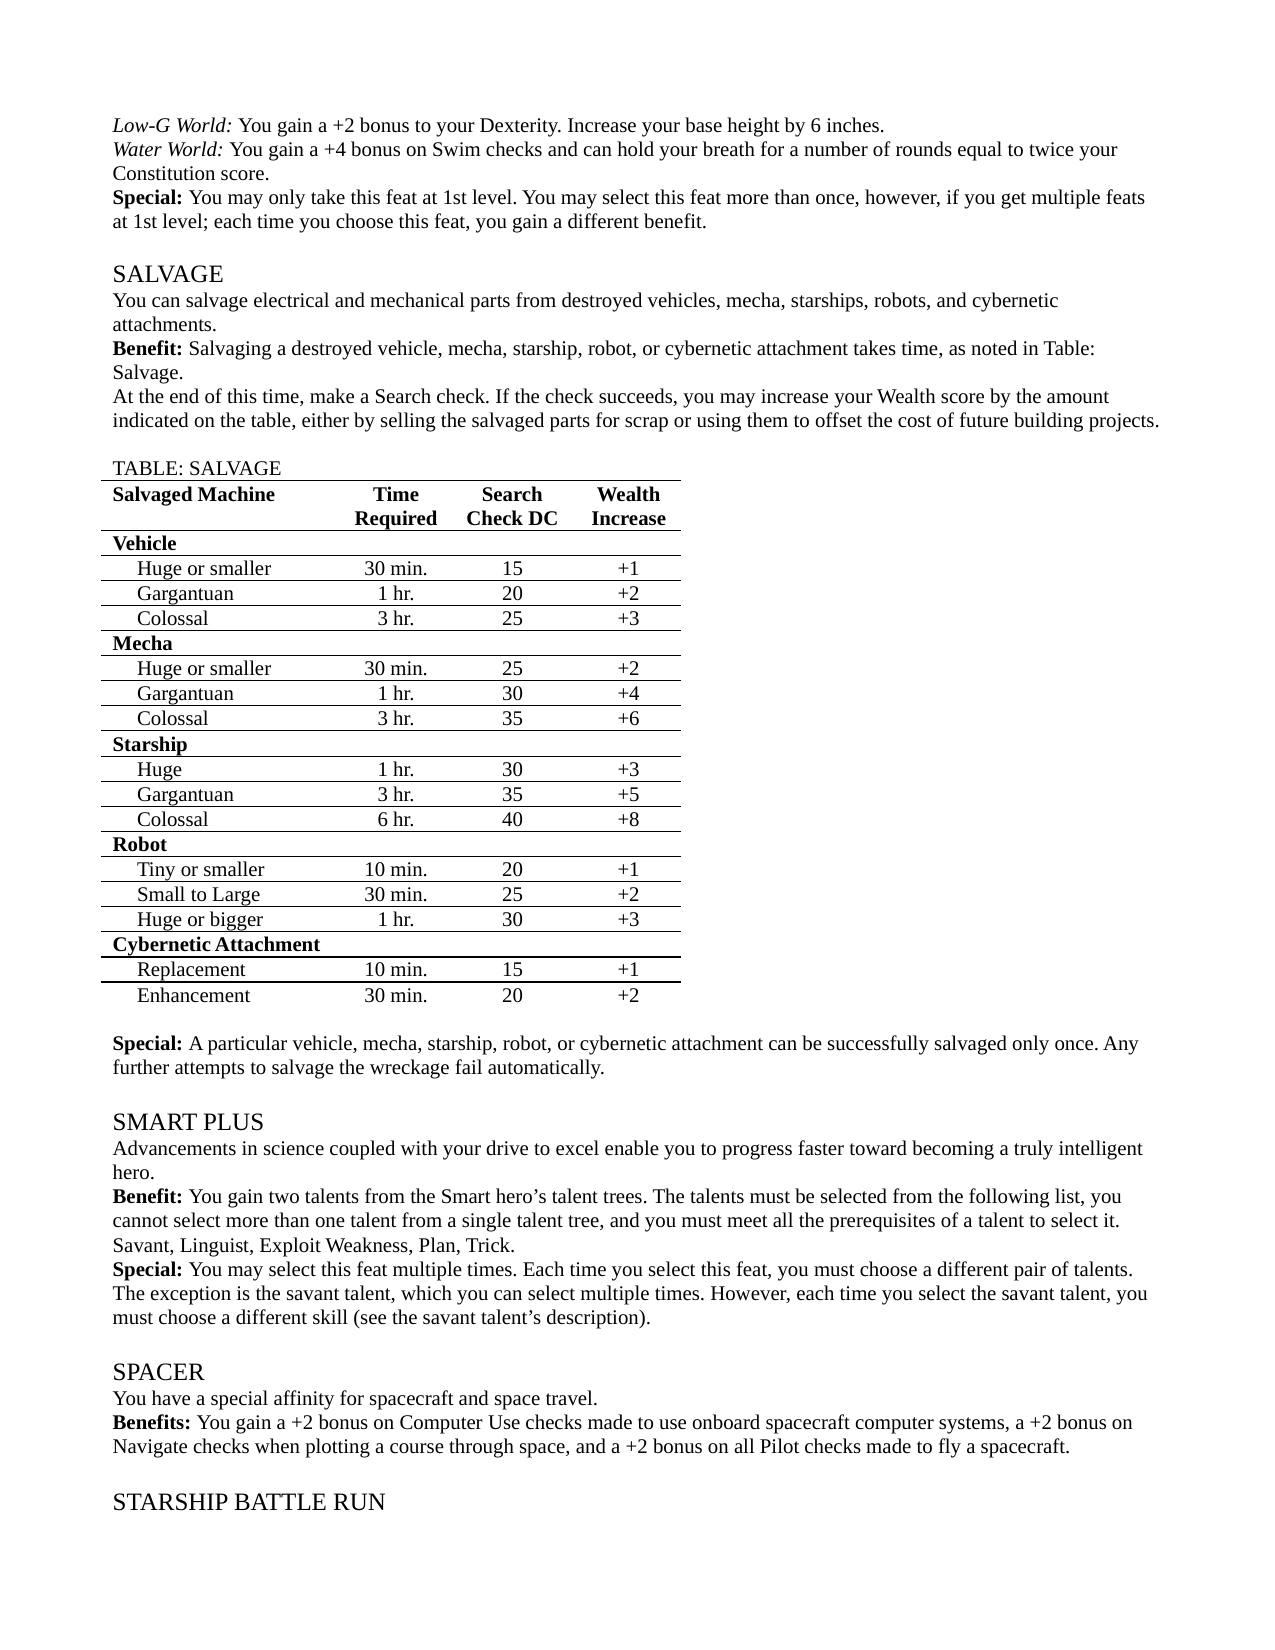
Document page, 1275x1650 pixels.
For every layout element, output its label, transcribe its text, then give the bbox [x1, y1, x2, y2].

table_cell +1 [576, 958, 681, 981]
text Benefit: Salvaging a destroyed vehicle, mecha, starship, robot, or cybernetic attachment takes time, as noted in Table: Salvage. [112, 336, 1162, 384]
table_cell 15 [449, 556, 576, 580]
table_cell 1 hr. [343, 681, 449, 705]
table_cell Tiny or smaller [101, 857, 343, 881]
table_cell [449, 731, 576, 756]
table_cell 30 [449, 757, 576, 781]
table_cell [576, 631, 681, 655]
table_cell 40 [449, 807, 576, 831]
table_cell 3 hr. [343, 706, 449, 730]
text SPACER [112, 1357, 1162, 1386]
table_cell 30 min. [343, 556, 449, 580]
table_cell [343, 631, 449, 655]
text Water World: You gain a +4 bonus on Swim checks and can hold your breath for a number of rounds equal to twice your Constitution score. [112, 137, 1162, 185]
table_cell [576, 932, 681, 956]
table_cell Colossal [101, 807, 343, 831]
text Benefits: You gain a +2 bonus on Computer Use checks made to use onboard spacecraft computer systems, a +2 bonus on Navigate checks when plotting a course through space, and a +2 bonus on all Pilot checks made to fly a spacecraft. [112, 1410, 1162, 1458]
table_cell Gargantuan [101, 581, 343, 605]
table_cell Colossal [101, 706, 343, 730]
table_cell Gargantuan [101, 782, 343, 806]
table_cell 15 [449, 958, 576, 981]
table_cell Huge or bigger [101, 907, 343, 931]
table_cell 35 [449, 782, 576, 806]
table_cell 20 [449, 581, 576, 605]
text Special: You may select this feat multiple times. Each time you select this feat, you must choose a different pair of talents. The exception is the savant talent, which you can select multiple times. However, each time you select the savant talent, you must choose a different skill (see the savant talent’s description). [112, 1257, 1162, 1329]
table_cell +3 [576, 606, 681, 630]
table_cell Huge or smaller [101, 656, 343, 680]
table_header TABLE: SALVAGE [101, 456, 343, 480]
text Special: A particular vehicle, mecha, starship, robot, or cybernetic attachment can be successfully salvaged only once. Any further attempts to salvage the wreckage fail automatically. [112, 1031, 1162, 1079]
table_cell [576, 531, 681, 555]
table_cell 3 hr. [343, 606, 449, 630]
table_cell Huge or smaller [101, 556, 343, 580]
table_cell 20 [449, 983, 576, 1007]
table_cell 30 [449, 907, 576, 931]
table_cell +2 [576, 882, 681, 906]
text Benefit: You gain two talents from the Smart hero’s talent trees. The talents must be selected from the following list, you cannot select more than one talent from a single talent tree, and you must meet all the prerequisites of a talent to select it. Savant, Linguist, Exploit Weakness, Plan, Trick. [112, 1184, 1162, 1257]
table_cell [449, 832, 576, 856]
text STARSHIP BATTLE RUN [112, 1487, 1162, 1516]
table_cell Gargantuan [101, 681, 343, 705]
table_cell 1 hr. [343, 581, 449, 605]
table_cell Small to Large [101, 882, 343, 906]
table_cell +2 [576, 581, 681, 605]
text SMART PLUS [112, 1107, 1162, 1136]
table_cell [343, 531, 449, 555]
table_cell Salvaged Machine [101, 481, 343, 529]
text Advancements in science coupled with your drive to excel enable you to progress faster toward becoming a truly intelligent hero. [112, 1136, 1162, 1184]
table_cell +1 [576, 556, 681, 580]
table_cell Mecha [101, 631, 343, 655]
text At the end of this time, make a Search check. If the check succeeds, you may increase your Wealth score by the amount indicated on the table, either by selling the salvaged parts for scrap or using them to offset the cost of future building projects. [112, 384, 1162, 432]
table_cell +2 [576, 983, 681, 1007]
table_cell Wealth Increase [576, 481, 681, 529]
text Special: You may only take this feat at 1st level. You may select this feat more than once, however, if you get multiple feats at 1st level; each time you choose this feat, you gain a different benefit. [112, 185, 1162, 233]
table_cell 1 hr. [343, 757, 449, 781]
table_cell +2 [576, 656, 681, 680]
table_cell 30 min. [343, 983, 449, 1007]
table_cell [449, 932, 576, 956]
table_cell 10 min. [343, 857, 449, 881]
table_cell [449, 531, 576, 555]
table_cell 30 min. [343, 882, 449, 906]
table_cell 25 [449, 656, 576, 680]
table_cell [449, 631, 576, 655]
table_cell Starship [101, 731, 343, 756]
table_cell +8 [576, 807, 681, 831]
table_cell Colossal [101, 606, 343, 630]
text You have a special affinity for spacecraft and space travel. [112, 1386, 1162, 1410]
table_cell 35 [449, 706, 576, 730]
table_cell Time Required [343, 481, 449, 529]
text You can salvage electrical and mechanical parts from destroyed vehicles, mecha, starships, robots, and cybernetic attachments. [112, 288, 1162, 336]
table_cell 25 [449, 882, 576, 906]
table_cell +5 [576, 782, 681, 806]
table_header [576, 456, 681, 480]
table_header [449, 456, 576, 480]
table_cell 25 [449, 606, 576, 630]
table_cell +1 [576, 857, 681, 881]
table_cell 6 hr. [343, 807, 449, 831]
table_cell +6 [576, 706, 681, 730]
table_cell 20 [449, 857, 576, 881]
table_cell Search Check DC [449, 481, 576, 529]
table_cell 30 min. [343, 656, 449, 680]
table_cell 1 hr. [343, 907, 449, 931]
table_cell [343, 731, 449, 756]
table_cell Cybernetic Attachment [101, 932, 343, 956]
table_cell 30 [449, 681, 576, 705]
table_cell 10 min. [343, 958, 449, 981]
table_cell Enhancement [101, 983, 343, 1007]
table_cell Replacement [101, 958, 343, 981]
table_cell Robot [101, 832, 343, 856]
table_cell [343, 932, 449, 956]
table_cell +3 [576, 907, 681, 931]
text Low-G World: You gain a +2 bonus to your Dexterity. Increase your base height by 6 inches. [112, 112, 1162, 137]
text SALVAGE [112, 259, 1162, 288]
table_cell [576, 731, 681, 756]
table_cell 3 hr. [343, 782, 449, 806]
table_cell Vehicle [101, 531, 343, 555]
table_cell [343, 832, 449, 856]
table_header [343, 456, 449, 480]
table_cell Huge [101, 757, 343, 781]
table_cell +4 [576, 681, 681, 705]
table_cell +3 [576, 757, 681, 781]
table_cell [576, 832, 681, 856]
